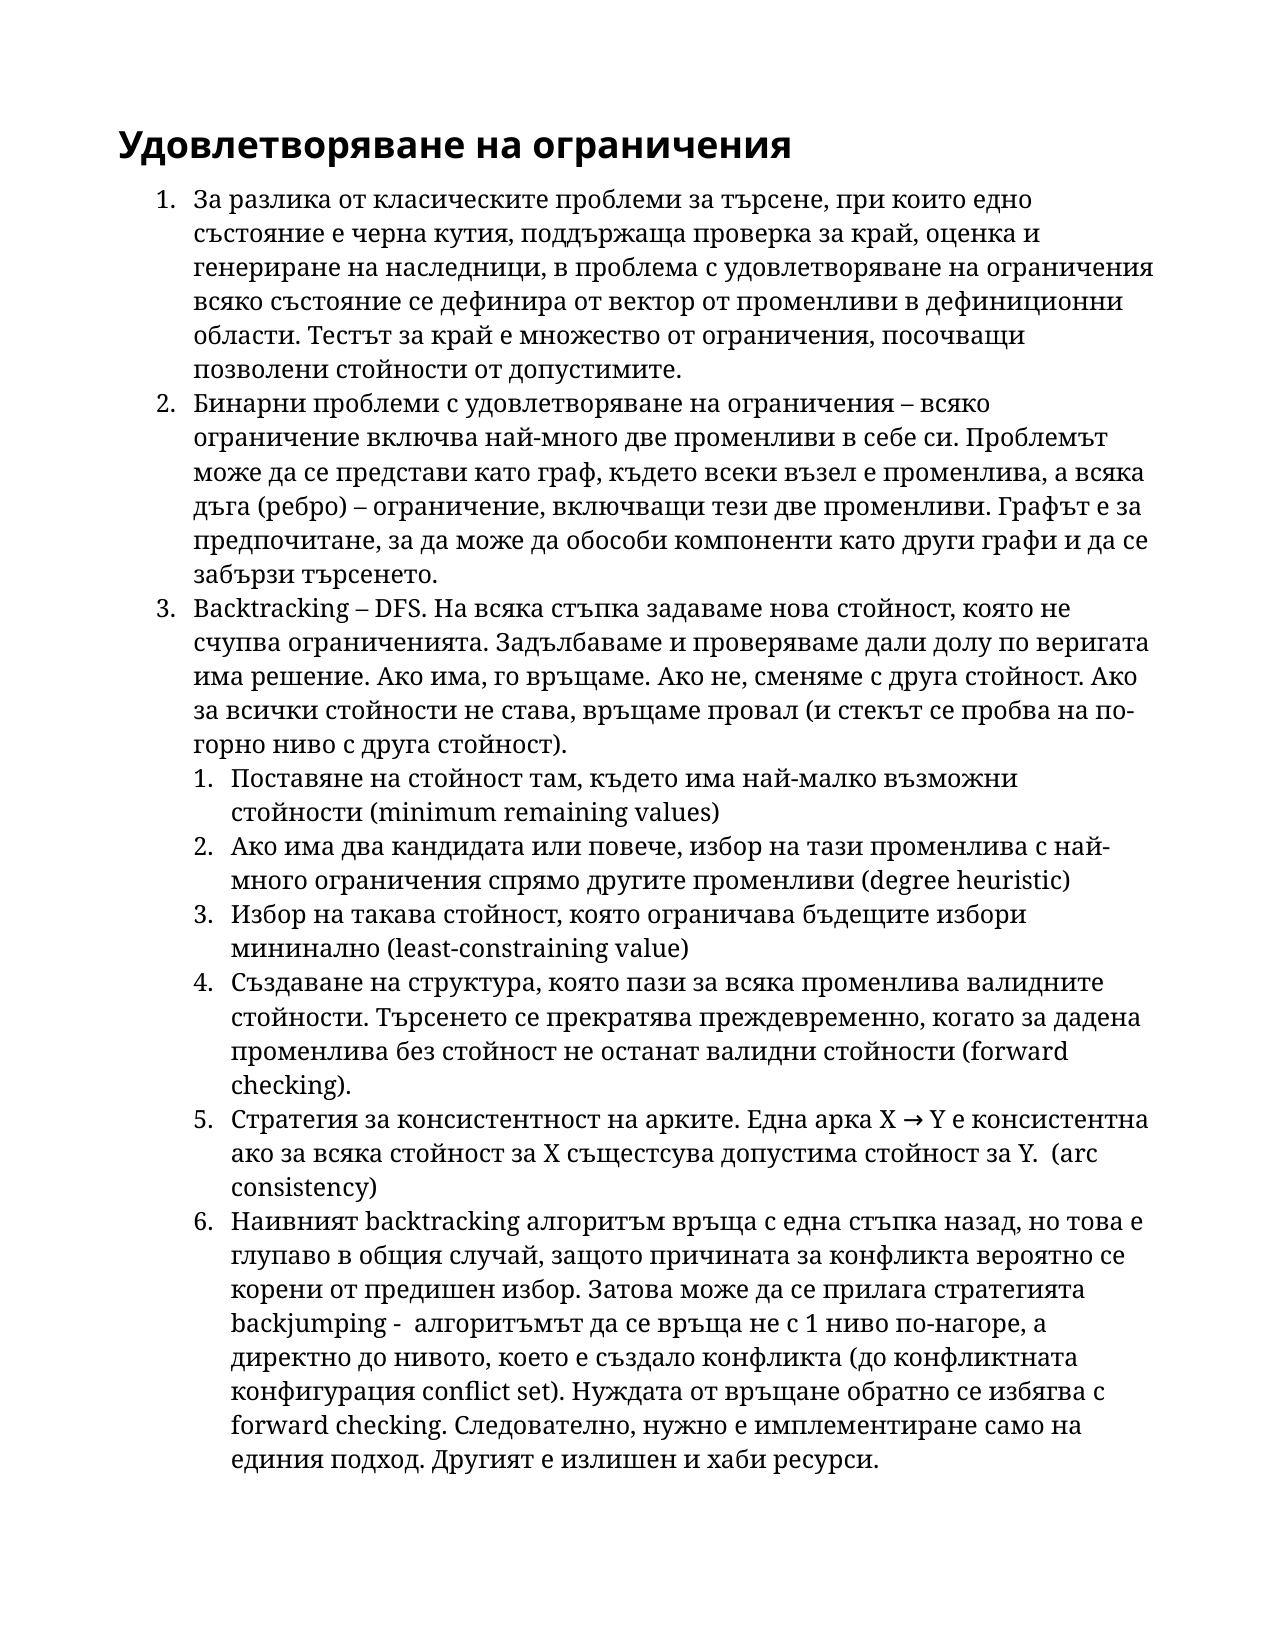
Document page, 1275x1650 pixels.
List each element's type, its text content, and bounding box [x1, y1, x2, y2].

list Поставяне на стойност там, където има най-малко възможни стойности (minimum remaining values) [193, 761, 1157, 829]
list Ако има два кандидата или повече, избор на тази променлива с най-много ограничения спрямо другите променливи (degree heuristic) [193, 829, 1157, 897]
list За разлика от класическите проблеми за търсене, при които едно състояние е черна кутия, поддържаща проверка за край, оценка и генериране на наследници, в проблема с удовлетворяване на ограничения всяко състояние се дефинира от вектор от променливи в дефиниционни области. Тестът за край е множество от ограничения, посочващи позволени стойности от допустимите. [156, 182, 1157, 386]
subtitle Удовлетворяване на ограничения [118, 118, 1157, 169]
list Backtracking – DFS. На всяка стъпка задаваме нова стойност, която не счупва ограниченията. Задълбаваме и проверяваме дали долу по веригата има решение. Ако има, го връщаме. Ако не, сменяме с друга стойност. Ако за всички стойности не става, връщаме провал (и стекът се пробва на по-горно ниво с друга стойност). [156, 590, 1157, 761]
list Избор на такава стойност, която ограничава бъдещите избори мининално (least-constraining value) [193, 897, 1157, 965]
list Бинарни проблеми с удовлетворяване на ограничения – всяко ограничение включва най-много две променливи в себе си. Проблемът може да се представи като граф, където всеки възел е променлива, а всяка дъга (ребро) – ограничение, включващи тези две променливи. Графът е за предпочитане, за да може да обособи компоненти като други графи и да се забързи търсенето. [156, 386, 1157, 590]
list Създаване на структура, която пази за всяка променлива валидните стойности. Търсенето се прекратява преждевременно, когато за дадена променлива без стойност не останат валидни стойности (forward checking). [193, 965, 1157, 1101]
list Стратегия за консистентност на арките. Една арка X → Y е консистентна ако за всяка стойност за X същестсува допустима стойност за Y. (arc consistency) [193, 1101, 1157, 1203]
list Наивният backtracking алгоритъм връща с една стъпка назад, но това е глупаво в общия случай, защото причината за конфликта вероятно се корени от предишен избор. Затова може да се прилага стратегията backjumping - алгоритъмът да се връща не с 1 ниво по-нагоре, а директно до нивото, което е създало конфликта (до конфликтната конфигурация conflict set). Нуждата от връщане обратно се избягва с forward checking. Следователно, нужно е имплементиране само на единия подход. Другият е излишен и хаби ресурси. [193, 1203, 1157, 1476]
